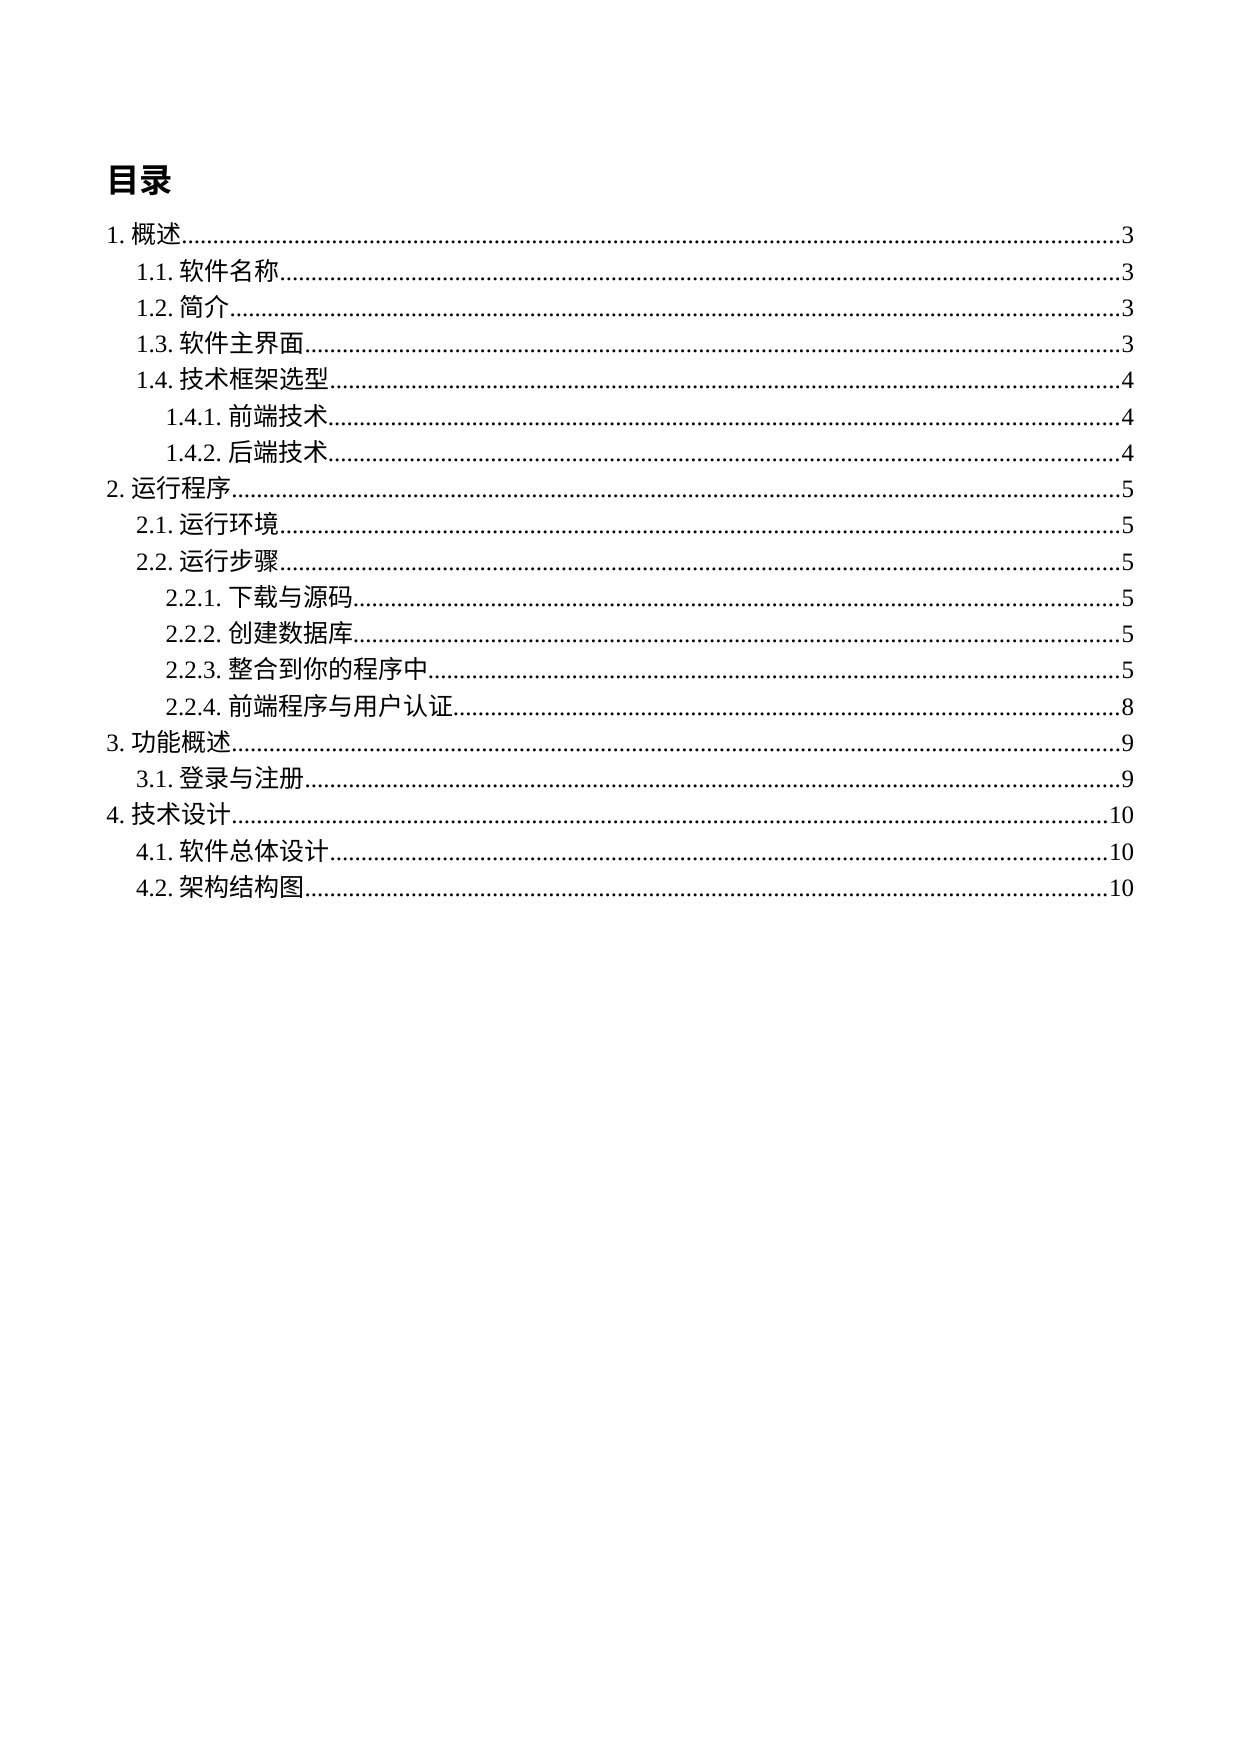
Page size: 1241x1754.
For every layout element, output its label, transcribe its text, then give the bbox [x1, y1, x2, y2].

text 4.1. 软件总体设计 10 [136, 831, 1134, 867]
text 4. 技术设计 10 [106, 795, 1134, 831]
text 2.2.1. 下载与源码 5 [165, 577, 1134, 613]
text 1. 概述 3 [106, 215, 1134, 251]
text 4.2. 架构结构图 10 [136, 867, 1134, 903]
subtitle 目录 [106, 154, 1134, 202]
text 2.2.4. 前端程序与用户认证 8 [165, 686, 1134, 722]
text 1.4. 技术框架选型 4 [136, 360, 1134, 396]
text 1.4.1. 前端技术 4 [165, 396, 1134, 432]
text 2. 运行程序 5 [106, 468, 1134, 505]
text 2.2.3. 整合到你的程序中 5 [165, 650, 1134, 686]
text 1.1. 软件名称 3 [136, 251, 1134, 287]
text 2.2. 运行步骤 5 [136, 541, 1134, 577]
text 1.4.2. 后端技术 4 [165, 432, 1134, 468]
text 2.1. 运行环境 5 [136, 505, 1134, 541]
text 3. 功能概述 9 [106, 722, 1134, 758]
text 1.2. 简介 3 [136, 287, 1134, 323]
text 3.1. 登录与注册 9 [136, 758, 1134, 795]
text 2.2.2. 创建数据库 5 [165, 613, 1134, 650]
text 1.3. 软件主界面 3 [136, 323, 1134, 360]
